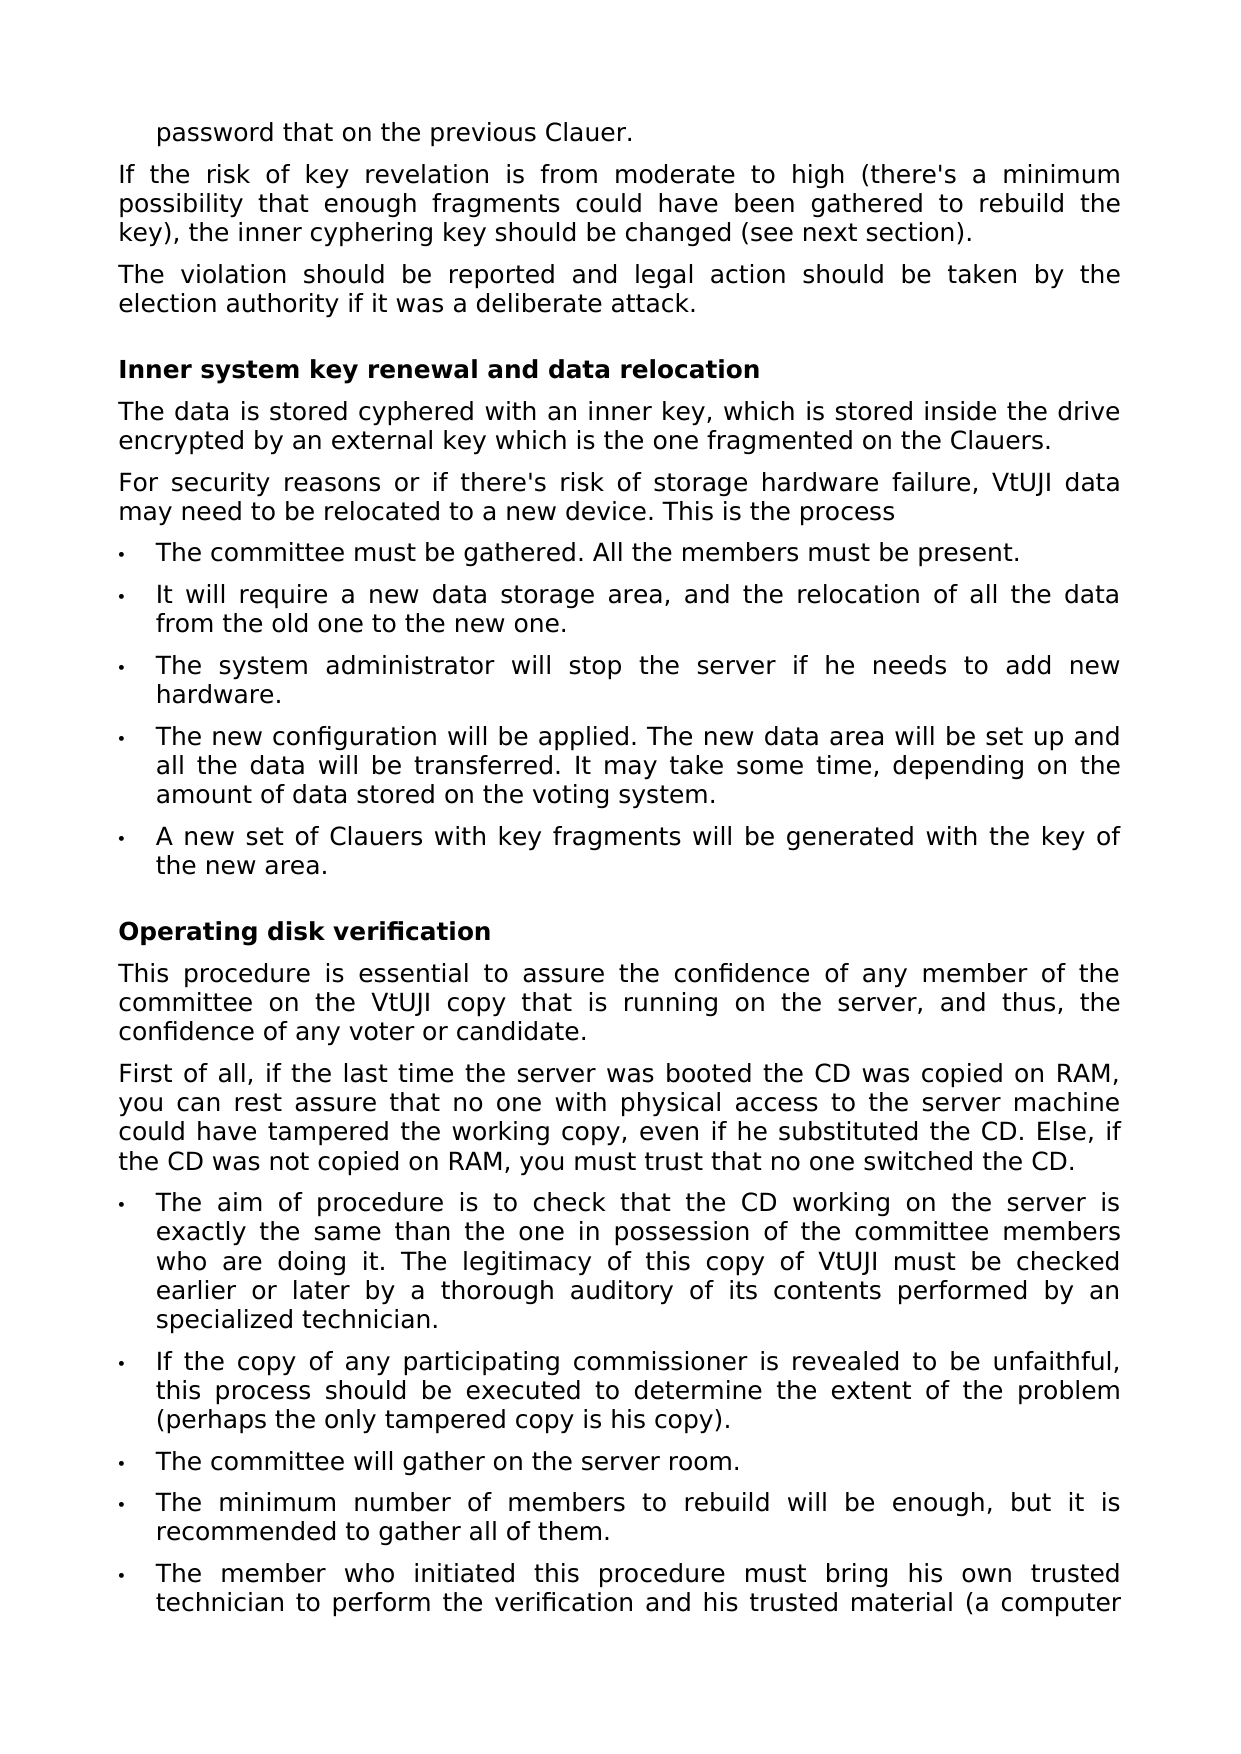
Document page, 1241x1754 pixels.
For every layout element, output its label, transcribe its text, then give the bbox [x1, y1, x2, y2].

list The member who initiated this procedure must bring his own trusted technician to perform the verification and his trusted material (a computer [118, 1559, 1122, 1617]
text This procedure is essential to assure the confidence of any member of the committee on the VtUJI copy that is running on the server, and thus, the confidence of any voter or candidate. [118, 959, 1122, 1047]
list It will require a new data storage area, and the relocation of all the data from the old one to the new one. [118, 580, 1122, 639]
list The minimum number of members to rebuild will be enough, but it is recommended to gather all of them. [118, 1488, 1122, 1547]
list The committee must be gathered. All the members must be present. [118, 539, 1122, 568]
list If the copy of any participating commissioner is revealed to be unfaithful, this process should be executed to determine the extent of the problem (perhaps the only tampered copy is his copy). [118, 1347, 1122, 1434]
list The aim of procedure is to check that the CD working on the server is exactly the same than the one in possession of the committee members who are doing it. The legitimacy of this copy of VtUJI must be checked earlier or later by a thorough auditory of its contents performed by an specialized technician. [118, 1188, 1122, 1334]
text For security reasons or if there's risk of storage hardware failure, VtUJI data may need to be relocated to a new device. This is the process [118, 468, 1122, 526]
text First of all, if the last time the server was booted the CD was copied on RAM, you can rest assure that no one with physical access to the server machine could have tampered the working copy, even if he substituted the CD. Else, if the CD was not copied on RAM, you must trust that no one switched the CD. [118, 1059, 1122, 1176]
list The new configuration will be applied. The new data area will be set up and all the data will be transferred. It may take some time, depending on the amount of data stored on the voting system. [118, 722, 1122, 809]
subtitle Inner system key renewal and data relocation [118, 356, 1122, 384]
list The committee will gather on the server room. [118, 1447, 1122, 1476]
list The system administrator will stop the server if he needs to add new hardware. [118, 651, 1122, 709]
subtitle Operating disk verification [118, 918, 1122, 947]
text If the risk of key revelation is from moderate to high (there's a minimum possibility that enough fragments could have been gathered to rebuild the key), the inner cyphering key should be changed (see next section). [118, 160, 1122, 247]
text The violation should be reported and legal action should be taken by the election authority if it was a deliberate attack. [118, 260, 1122, 318]
list A new set of Clauers with key fragments will be generated with the key of the new area. [118, 822, 1122, 880]
text The data is stored cyphered with an inner key, which is stored inside the drive encrypted by an external key which is the one fragmented on the Clauers. [118, 397, 1122, 455]
list password that on the previous Clauer. [118, 118, 1122, 147]
